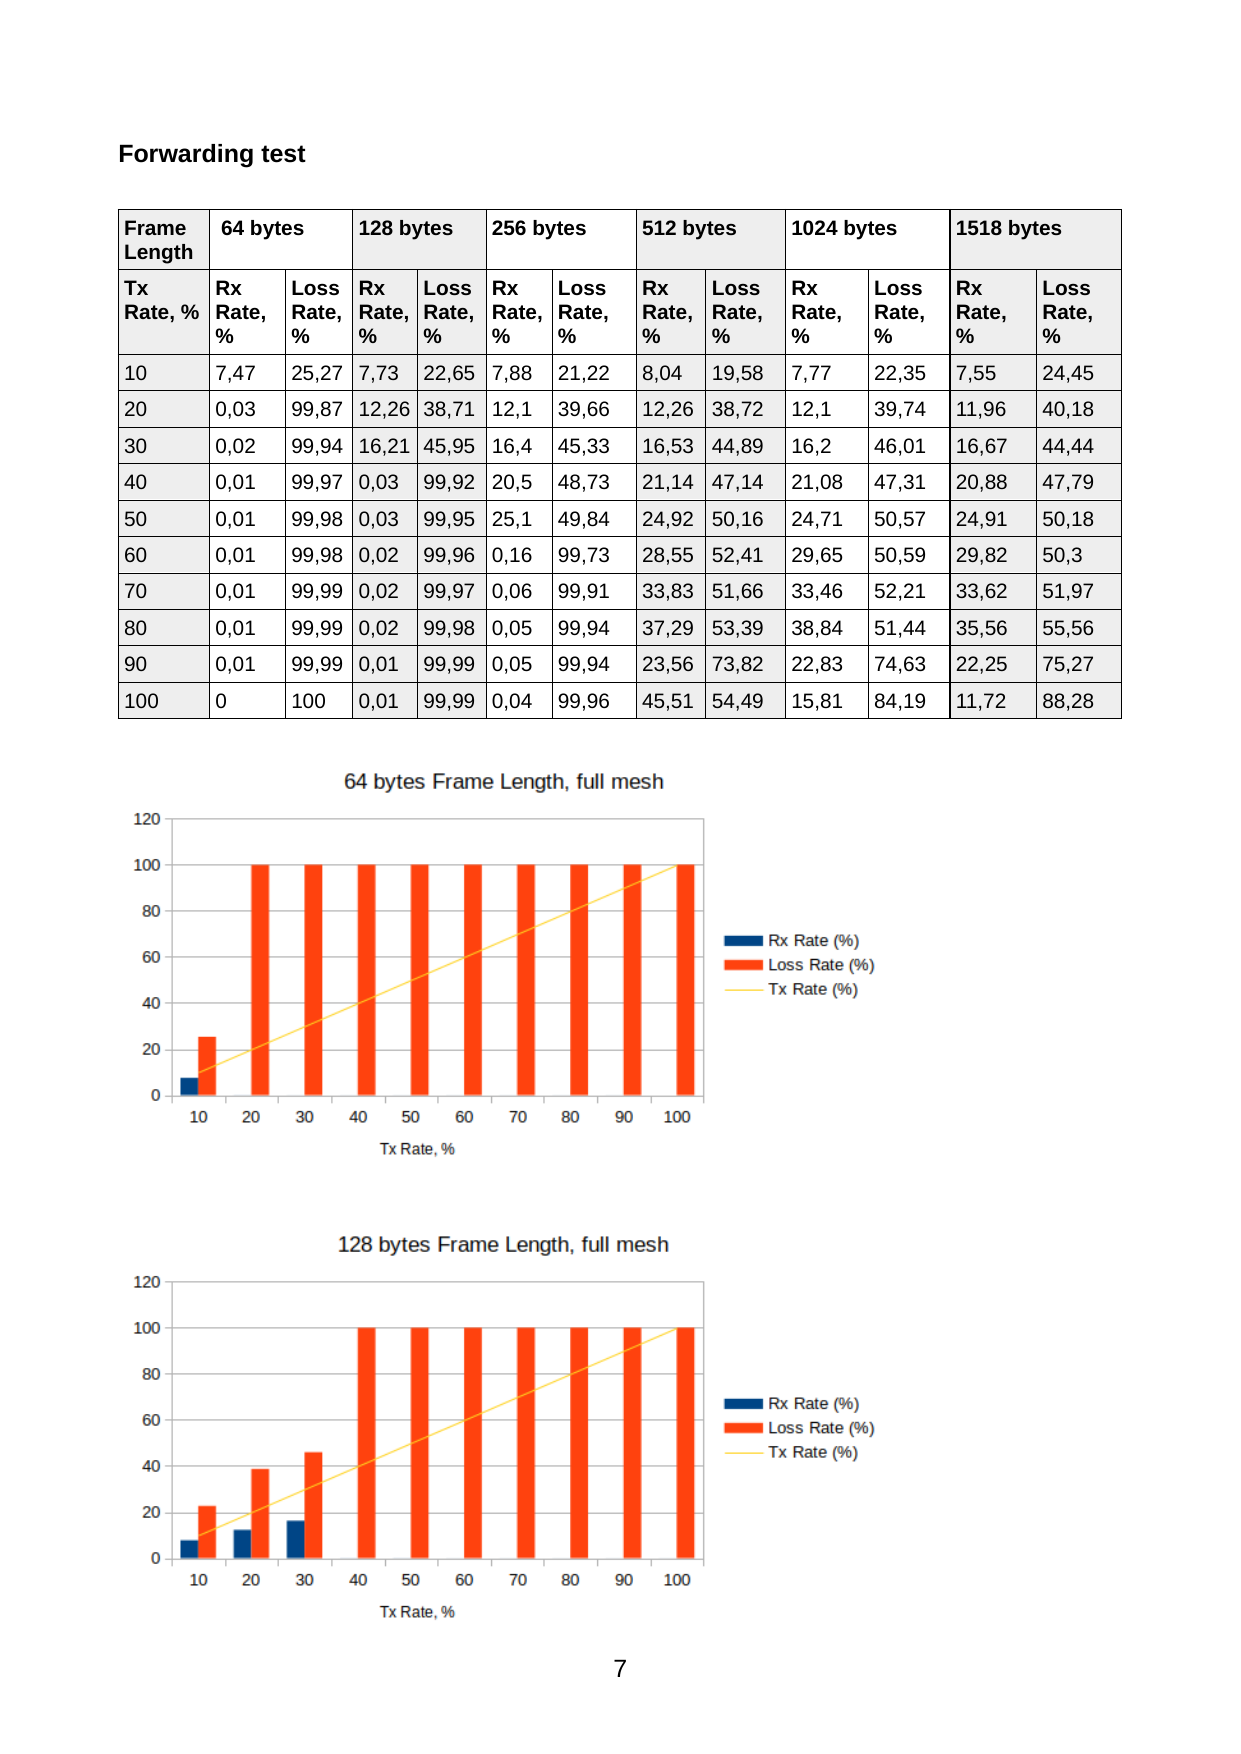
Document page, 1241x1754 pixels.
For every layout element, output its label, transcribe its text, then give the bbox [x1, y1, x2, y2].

table_cell 16,53 [637, 428, 705, 463]
table_cell 7,55 [951, 355, 1036, 390]
table_cell 0,01 [353, 646, 417, 682]
table_cell Rx Rate, % [786, 270, 868, 354]
table_cell Loss Rate, % [418, 270, 486, 354]
table_cell 99,99 [286, 646, 352, 682]
table_cell 16,4 [487, 428, 552, 463]
table_cell 52,41 [706, 537, 785, 572]
table_cell 33,46 [786, 574, 868, 609]
table_cell 38,71 [418, 391, 486, 427]
table_cell 45,33 [553, 428, 636, 463]
table_cell 47,79 [1037, 464, 1121, 499]
table_cell 46,01 [869, 428, 949, 463]
table_header 1518 bytes [951, 210, 1121, 269]
table_cell 99,99 [286, 610, 352, 645]
table_cell 74,63 [869, 646, 949, 682]
table_cell 12,1 [487, 391, 552, 427]
table_cell 0,02 [353, 610, 417, 645]
table_cell 19,58 [706, 355, 785, 390]
table_cell 33,62 [951, 574, 1036, 609]
table_cell 0,01 [210, 610, 285, 645]
table_cell 12,26 [353, 391, 417, 427]
table_cell 35,56 [951, 610, 1036, 645]
table_cell 24,92 [637, 501, 705, 536]
table_cell 47,14 [706, 464, 785, 499]
table_header Frame Length [119, 210, 209, 269]
table_cell 8,04 [637, 355, 705, 390]
table_header 256 bytes [487, 210, 636, 269]
table_header 128 bytes [353, 210, 486, 269]
table_cell 50,3 [1037, 537, 1121, 572]
table_cell 7,73 [353, 355, 417, 390]
table_cell 70 [119, 574, 209, 609]
table_cell 38,72 [706, 391, 785, 427]
table_cell 48,73 [553, 464, 636, 499]
table_cell 60 [119, 537, 209, 572]
table_cell 75,27 [1037, 646, 1121, 682]
table_cell 99,94 [553, 610, 636, 645]
table_cell Rx Rate, % [637, 270, 705, 354]
table_cell 53,39 [706, 610, 785, 645]
table_cell 55,56 [1037, 610, 1121, 645]
table_cell 50,16 [706, 501, 785, 536]
table_cell 54,49 [706, 683, 785, 718]
table_cell 99,91 [553, 574, 636, 609]
table_header 1024 bytes [786, 210, 949, 269]
table_cell 23,56 [637, 646, 705, 682]
table_cell 33,83 [637, 574, 705, 609]
table_cell 16,21 [353, 428, 417, 463]
table_cell Loss Rate, % [553, 270, 636, 354]
table_cell 29,82 [951, 537, 1036, 572]
table_cell 11,72 [951, 683, 1036, 718]
table_cell 40,18 [1037, 391, 1121, 427]
table_cell 12,1 [786, 391, 868, 427]
table_cell 22,65 [418, 355, 486, 390]
table_cell 50,59 [869, 537, 949, 572]
table_cell 45,51 [637, 683, 705, 718]
table_cell 99,99 [418, 646, 486, 682]
table_cell 38,84 [786, 610, 868, 645]
table_cell 0,06 [487, 574, 552, 609]
table_cell Loss Rate, % [1037, 270, 1121, 354]
table_cell 99,99 [286, 574, 352, 609]
table_cell 0 [210, 683, 285, 718]
table_cell 11,96 [951, 391, 1036, 427]
table_cell 90 [119, 646, 209, 682]
table_cell 20,88 [951, 464, 1036, 499]
table_cell 99,97 [418, 574, 486, 609]
table_cell 28,55 [637, 537, 705, 572]
table_cell 0,01 [210, 464, 285, 499]
table_cell 99,92 [418, 464, 486, 499]
table_cell 0,01 [210, 537, 285, 572]
table_cell 47,31 [869, 464, 949, 499]
table_cell 52,21 [869, 574, 949, 609]
table_cell 99,87 [286, 391, 352, 427]
table_cell 24,91 [951, 501, 1036, 536]
table_cell 39,66 [553, 391, 636, 427]
table_cell 29,65 [786, 537, 868, 572]
table_cell 50,18 [1037, 501, 1121, 536]
table_cell Rx Rate, % [353, 270, 417, 354]
table_cell 0,03 [353, 501, 417, 536]
table_cell 99,98 [286, 501, 352, 536]
table_cell 21,08 [786, 464, 868, 499]
table_cell 7,77 [786, 355, 868, 390]
table_cell 25,27 [286, 355, 352, 390]
table_cell 0,01 [210, 501, 285, 536]
table_cell 0,05 [487, 646, 552, 682]
table_cell 45,95 [418, 428, 486, 463]
table_cell 73,82 [706, 646, 785, 682]
table_cell 99,97 [286, 464, 352, 499]
table_cell 44,44 [1037, 428, 1121, 463]
table_cell 99,95 [418, 501, 486, 536]
table_cell 49,84 [553, 501, 636, 536]
table_cell 30 [119, 428, 209, 463]
table_cell 100 [119, 683, 209, 718]
table_cell 0,01 [353, 683, 417, 718]
table_cell 22,83 [786, 646, 868, 682]
table_header 512 bytes [637, 210, 785, 269]
table_cell 21,14 [637, 464, 705, 499]
table_cell 99,98 [418, 610, 486, 645]
table_cell 40 [119, 464, 209, 499]
table_cell 24,71 [786, 501, 868, 536]
table_cell 20 [119, 391, 209, 427]
table_cell Rx Rate, % [951, 270, 1036, 354]
table_cell 84,19 [869, 683, 949, 718]
table_cell 0,01 [210, 646, 285, 682]
table_header 64 bytes [210, 210, 352, 269]
table_cell 20,5 [487, 464, 552, 499]
table_cell 37,29 [637, 610, 705, 645]
table_cell 80 [119, 610, 209, 645]
table_cell 16,67 [951, 428, 1036, 463]
table_cell 0,03 [353, 464, 417, 499]
table_cell 15,81 [786, 683, 868, 718]
table_cell 39,74 [869, 391, 949, 427]
table_cell 99,99 [418, 683, 486, 718]
table_cell 0,05 [487, 610, 552, 645]
table_cell 22,35 [869, 355, 949, 390]
table_cell 0,02 [210, 428, 285, 463]
table_cell 0,01 [210, 574, 285, 609]
table_cell 99,94 [286, 428, 352, 463]
table_cell 0,02 [353, 537, 417, 572]
picture [118, 1211, 891, 1647]
table_cell 99,96 [418, 537, 486, 572]
table_cell 99,98 [286, 537, 352, 572]
table_cell 25,1 [487, 501, 552, 536]
table_cell Loss Rate, % [869, 270, 949, 354]
table_cell 10 [119, 355, 209, 390]
table_cell 21,22 [553, 355, 636, 390]
table_cell 100 [286, 683, 352, 718]
table_cell 0,03 [210, 391, 285, 427]
table_cell 50,57 [869, 501, 949, 536]
table_cell 16,2 [786, 428, 868, 463]
table_cell 50 [119, 501, 209, 536]
table_cell 22,25 [951, 646, 1036, 682]
table_cell 88,28 [1037, 683, 1121, 718]
table_cell Loss Rate, % [286, 270, 352, 354]
table_cell 99,94 [553, 646, 636, 682]
table_cell 12,26 [637, 391, 705, 427]
table_cell Rx Rate, % [210, 270, 285, 354]
table_cell 44,89 [706, 428, 785, 463]
table_cell 51,66 [706, 574, 785, 609]
table_cell 51,44 [869, 610, 949, 645]
table_cell 51,97 [1037, 574, 1121, 609]
table_cell Tx Rate, % [119, 270, 209, 354]
table_cell 0,02 [353, 574, 417, 609]
table_cell 0,16 [487, 537, 552, 572]
table_cell Loss Rate, % [706, 270, 785, 354]
table_cell 7,47 [210, 355, 285, 390]
table_cell Rx Rate, % [487, 270, 552, 354]
table_cell 24,45 [1037, 355, 1121, 390]
picture [118, 748, 891, 1184]
subtitle Forwarding test [118, 139, 1122, 168]
table_cell 0,04 [487, 683, 552, 718]
table_cell 7,88 [487, 355, 552, 390]
table_cell 99,96 [553, 683, 636, 718]
table_cell 99,73 [553, 537, 636, 572]
